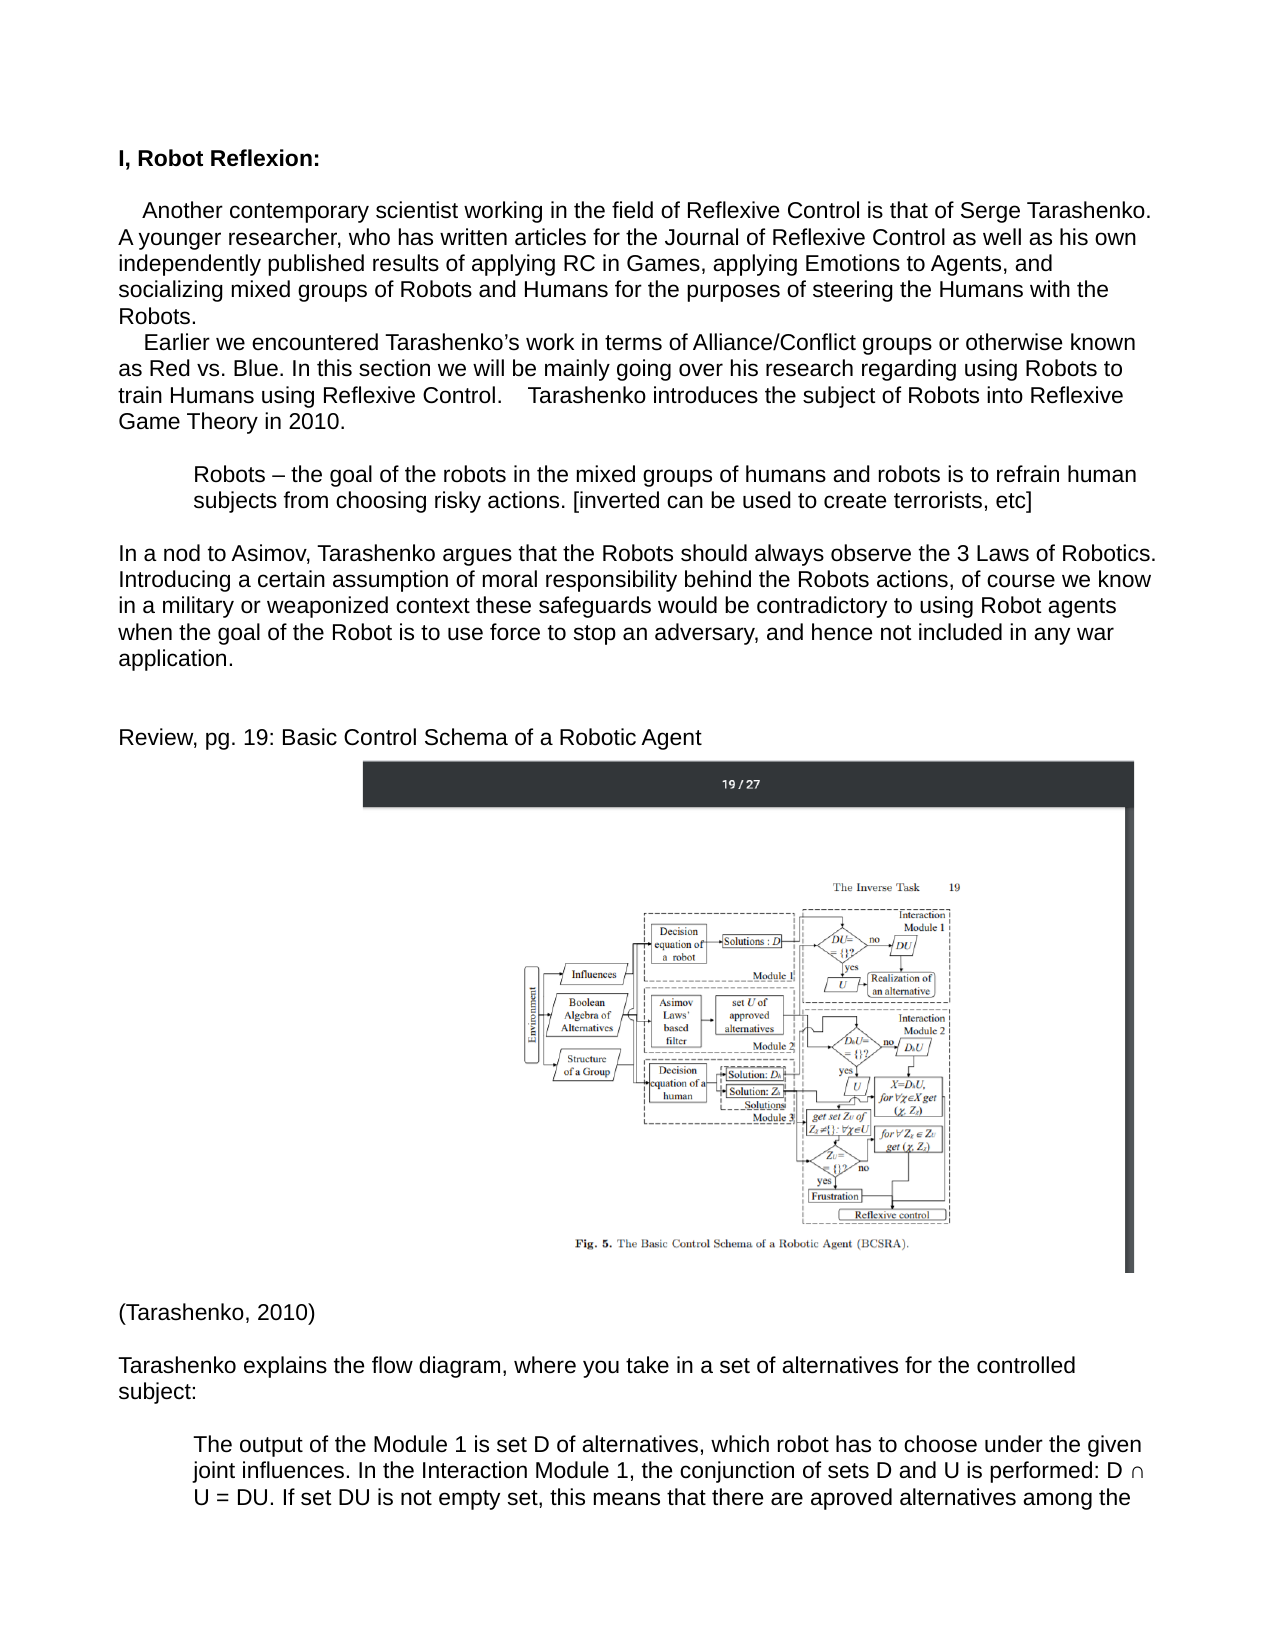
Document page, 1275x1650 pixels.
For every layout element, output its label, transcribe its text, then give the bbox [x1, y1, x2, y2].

picture [362, 752, 1135, 1273]
text Robots – the goal of the robots in the mixed groups of humans and robots is to refrain human subjects from choosing risky actions. [inverted can be used to create terrorists, etc] [193, 461, 1157, 513]
text I, Robot Reflexion: [118, 144, 1157, 171]
text Review, pg. 19: Basic Control Schema of a Robotic Agent [118, 724, 1157, 751]
text Tarashenko explains the flow diagram, where you take in a set of alternatives for the controlled subject: [118, 1352, 1157, 1404]
text Another contemporary scientist working in the field of Reflexive Control is that of Serge Tarashenko. A younger researcher, who has written articles for the Journal of Reflexive Control as well as his own independently published results of applying RC in Games, applying Emotions to Agents, and socializing mixed groups of Robots and Humans for the purposes of steering the Humans with the Robots. [118, 197, 1157, 329]
text Earlier we encountered Tarashenko’s work in terms of Alliance/Conflict groups or otherwise known as Red vs. Blue. In this section we will be mainly going over his research regarding using Robots to train Humans using Reflexive Control. Tarashenko introduces the subject of Robots into Reflexive Game Theory in 2010. [118, 329, 1157, 434]
text In a nod to Asimov, Tarashenko argues that the Robots should always observe the 3 Laws of Robotics. Introducing a certain assumption of moral responsibility behind the Robots actions, of course we know in a military or weaponized context these safeguards would be contradictory to using Robot agents when the goal of the Robot is to use force to stop an adversary, and hence not included in any war application. [118, 540, 1157, 672]
text The output of the Module 1 is set D of alternatives, which robot has to choose under the given joint influences. In the Interaction Module 1, the conjunction of sets D and U is performed: D ∩ U = DU. If set DU is not empty set, this means that there are aproved alternatives among the [193, 1431, 1157, 1510]
text (Tarashenko, 2010) [118, 1299, 1157, 1326]
